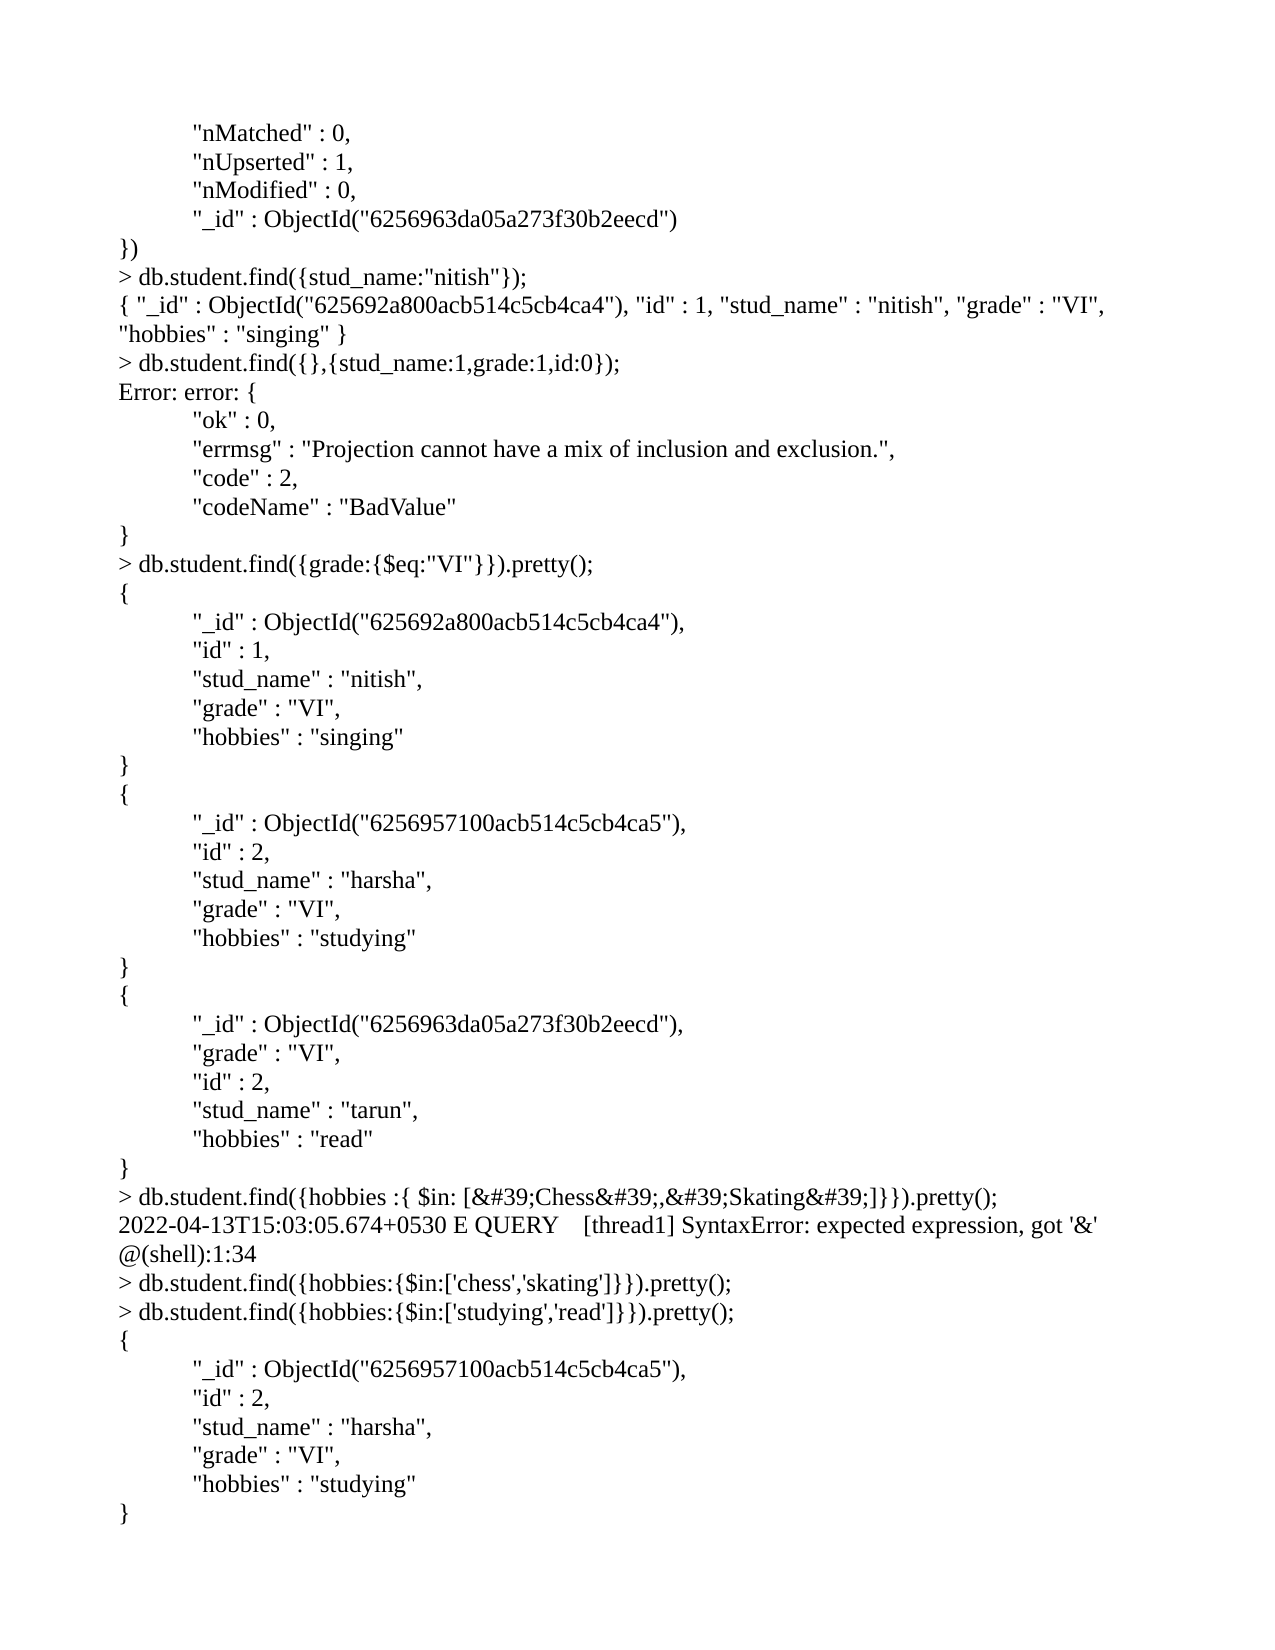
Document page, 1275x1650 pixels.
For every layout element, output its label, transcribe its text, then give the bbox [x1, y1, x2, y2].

text } [118, 521, 1157, 549]
text "hobbies" : "read" [118, 1124, 1157, 1153]
text "nModified" : 0, [118, 176, 1157, 204]
text 2022-04-13T15:03:05.674+0530 E QUERY [thread1] SyntaxError: expected expression, got '&' @(shell):1:34 [118, 1211, 1157, 1268]
text "stud_name" : "harsha", [118, 866, 1157, 894]
text "hobbies" : "singing" [118, 722, 1157, 751]
text "grade" : "VI", [118, 894, 1157, 923]
text { [118, 1326, 1157, 1354]
text "nUpserted" : 1, [118, 147, 1157, 176]
text > db.student.find({stud_name:"nitish"}); [118, 262, 1157, 291]
text "stud_name" : "harsha", [118, 1412, 1157, 1441]
text { "_id" : ObjectId("625692a800acb514c5cb4ca4"), "id" : 1, "stud_name" : "nitish", "grade" : "VI", "hobbies" : "singing" } [118, 291, 1157, 348]
text "_id" : ObjectId("625692a800acb514c5cb4ca4"), [118, 607, 1157, 636]
text > db.student.find({},{stud_name:1,grade:1,id:0}); [118, 348, 1157, 377]
text "stud_name" : "tarun", [118, 1096, 1157, 1124]
text { [118, 981, 1157, 1009]
text > db.student.find({grade:{$eq:"VI"}}).pretty(); [118, 549, 1157, 578]
text > db.student.find({hobbies:{$in:['studying','read']}}).pretty(); [118, 1297, 1157, 1326]
text "hobbies" : "studying" [118, 923, 1157, 952]
text "_id" : ObjectId("6256963da05a273f30b2eecd") [118, 204, 1157, 233]
text "errmsg" : "Projection cannot have a mix of inclusion and exclusion.", [118, 434, 1157, 463]
text }) [118, 233, 1157, 262]
text > db.student.find({hobbies:{$in:['chess','skating']}}).pretty(); [118, 1268, 1157, 1297]
text "id" : 2, [118, 837, 1157, 866]
text "_id" : ObjectId("6256957100acb514c5cb4ca5"), [118, 808, 1157, 837]
text } [118, 952, 1157, 981]
text { [118, 779, 1157, 808]
text { [118, 578, 1157, 607]
text "hobbies" : "studying" [118, 1469, 1157, 1498]
text } [118, 1153, 1157, 1182]
text "code" : 2, [118, 463, 1157, 492]
text "codeName" : "BadValue" [118, 492, 1157, 521]
text > db.student.find({hobbies :{ $in: [&#39;Chess&#39;,&#39;Skating&#39;]}}).pretty(); [118, 1182, 1157, 1211]
text "id" : 2, [118, 1067, 1157, 1096]
text "_id" : ObjectId("6256957100acb514c5cb4ca5"), [118, 1354, 1157, 1383]
text "grade" : "VI", [118, 1038, 1157, 1067]
text "stud_name" : "nitish", [118, 664, 1157, 693]
text Error: error: { [118, 377, 1157, 406]
text } [118, 1498, 1157, 1527]
text "ok" : 0, [118, 406, 1157, 434]
text "grade" : "VI", [118, 693, 1157, 722]
text "nMatched" : 0, [118, 118, 1157, 147]
text "id" : 2, [118, 1383, 1157, 1412]
text "id" : 1, [118, 636, 1157, 664]
text "_id" : ObjectId("6256963da05a273f30b2eecd"), [118, 1009, 1157, 1038]
text "grade" : "VI", [118, 1441, 1157, 1469]
text } [118, 751, 1157, 779]
